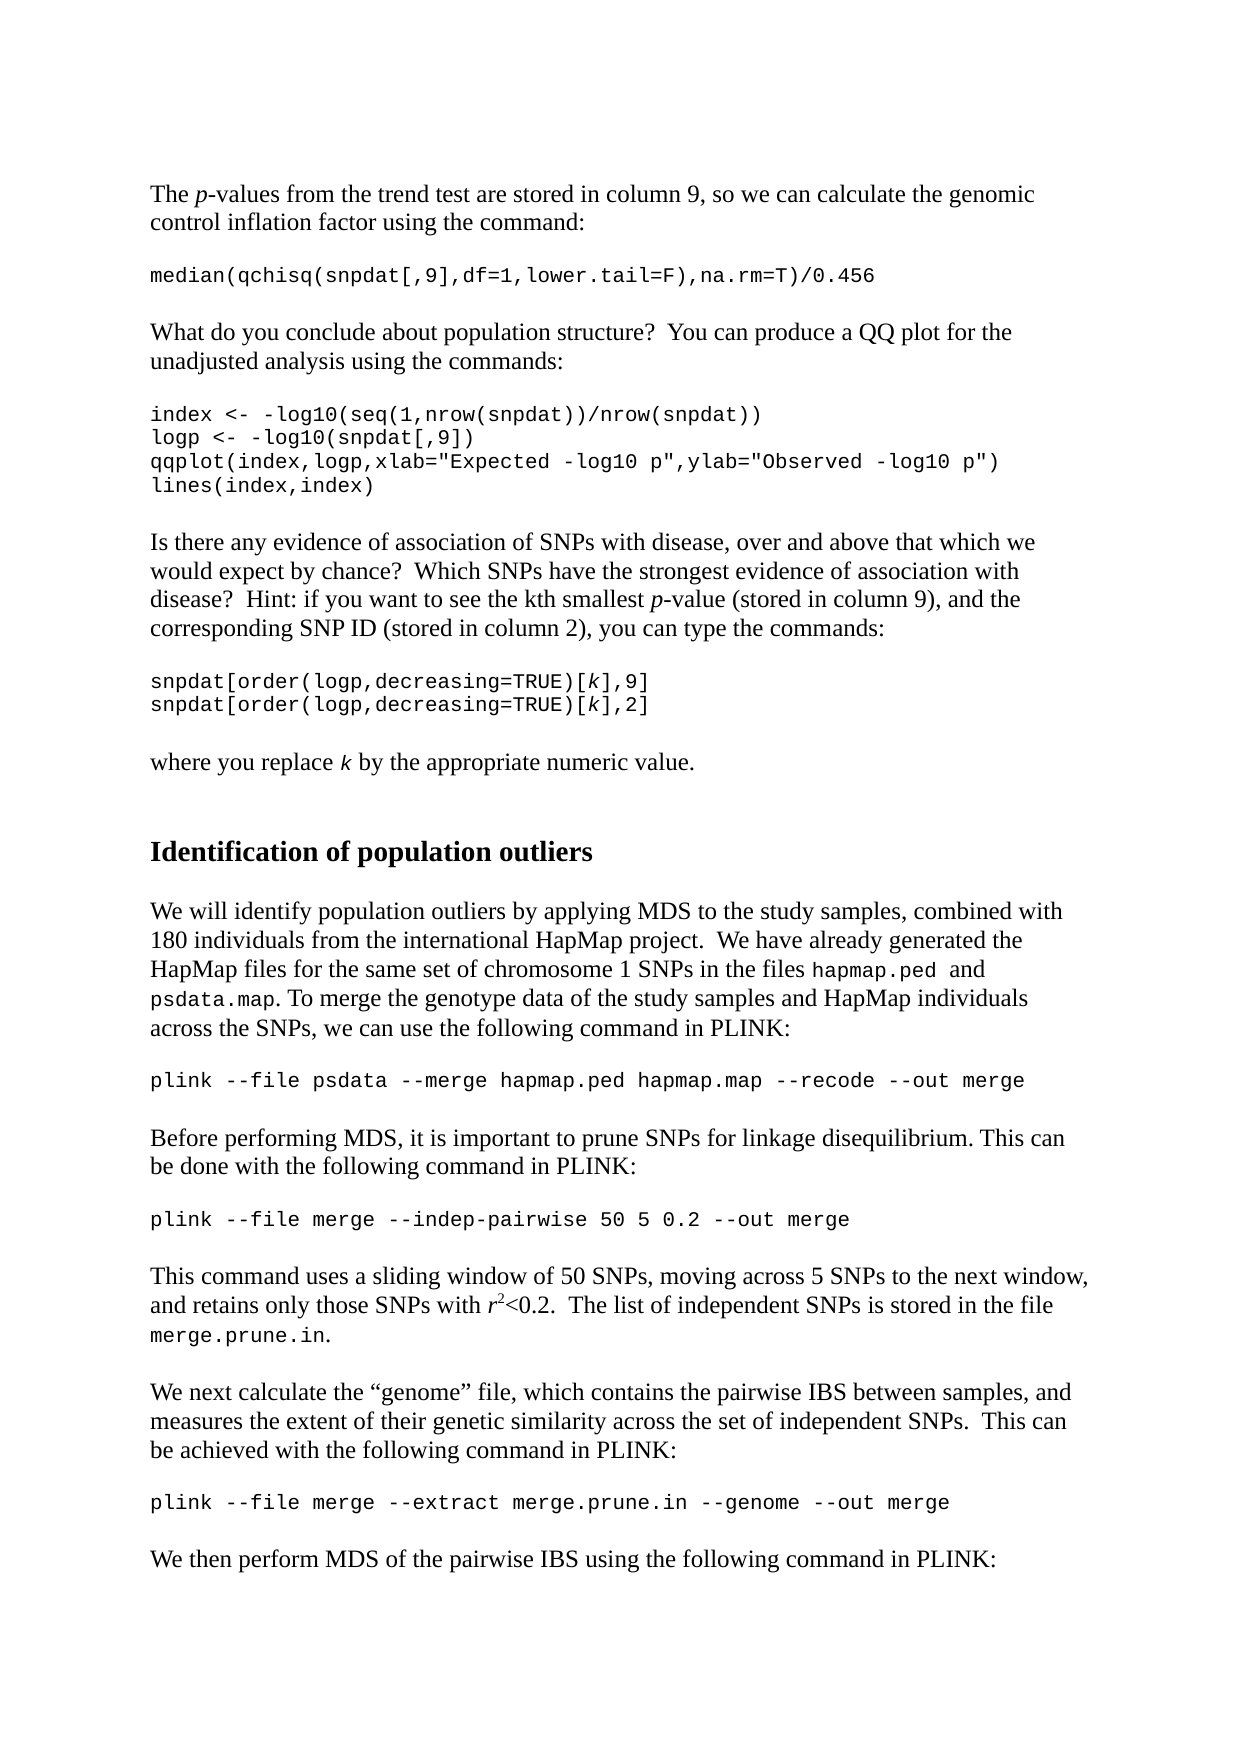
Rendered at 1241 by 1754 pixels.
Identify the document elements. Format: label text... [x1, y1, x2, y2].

text qqplot(index,logp,xlab="Expected -log10 p",ylab="Observed -log10 p") [150, 451, 1090, 474]
text plink --file merge --extract merge.prune.in --genome --out merge [150, 1492, 1090, 1516]
text Before performing MDS, it is important to prune SNPs for linkage disequilibrium. This can be done with the following command in PLINK: [150, 1123, 1090, 1180]
text where you replace k by the appropriate numeric value. [150, 747, 1090, 776]
text This command uses a sliding window of 50 SNPs, moving across 5 SNPs to the next window, and retains only those SNPs with r2<0.2. The list of independent SNPs is stored in the file merge.prune.in. [150, 1261, 1090, 1348]
text We next calculate the “genome” file, which contains the pairwise IBS between samples, and measures the extent of their genetic similarity across the set of independent SNPs. This can be achieved with the following command in PLINK: [150, 1377, 1090, 1463]
text plink --file psdata --merge hapmap.ped hapmap.map --recode --out merge [150, 1070, 1090, 1094]
text Is there any evidence of association of SNPs with disease, over and above that which we would expect by chance? Which SNPs have the strongest evidence of association with disease? Hint: if you want to see the kth smallest p-value (stored in column 9), and the corresponding SNP ID (stored in column 2), you can type the commands: [150, 527, 1090, 642]
text plink --file merge --indep-pairwise 50 5 0.2 --out merge [150, 1209, 1090, 1233]
text snpdat[order(logp,decreasing=TRUE)[k],2] [150, 694, 1090, 718]
text index <- -log10(seq(1,nrow(snpdat))/nrow(snpdat)) [150, 404, 1090, 427]
text Identification of population outliers [150, 834, 1090, 867]
text We will identify population outliers by applying MDS to the study samples, combined with 180 individuals from the international HapMap project. We have already generated the HapMap files for the same set of chromosome 1 SNPs in the files hapmap.ped and psdata.map. To merge the genotype data of the study samples and HapMap individuals across the SNPs, we can use the following command in PLINK: [150, 896, 1090, 1042]
text snpdat[order(logp,decreasing=TRUE)[k],9] [150, 671, 1090, 694]
text What do you conclude about population structure? You can produce a QQ plot for the unadjusted analysis using the commands: [150, 317, 1090, 375]
text The p-values from the trend test are stored in column 9, so we can calculate the genomic control inflation factor using the command: [150, 179, 1090, 236]
text lines(index,index) [150, 474, 1090, 498]
text We then perform MDS of the pairwise IBS using the following command in PLINK: [150, 1544, 1090, 1573]
text logp <- -log10(snpdat[,9]) [150, 427, 1090, 451]
text median(qchisq(snpdat[,9],df=1,lower.tail=F),na.rm=T)/0.456 [150, 265, 1090, 289]
